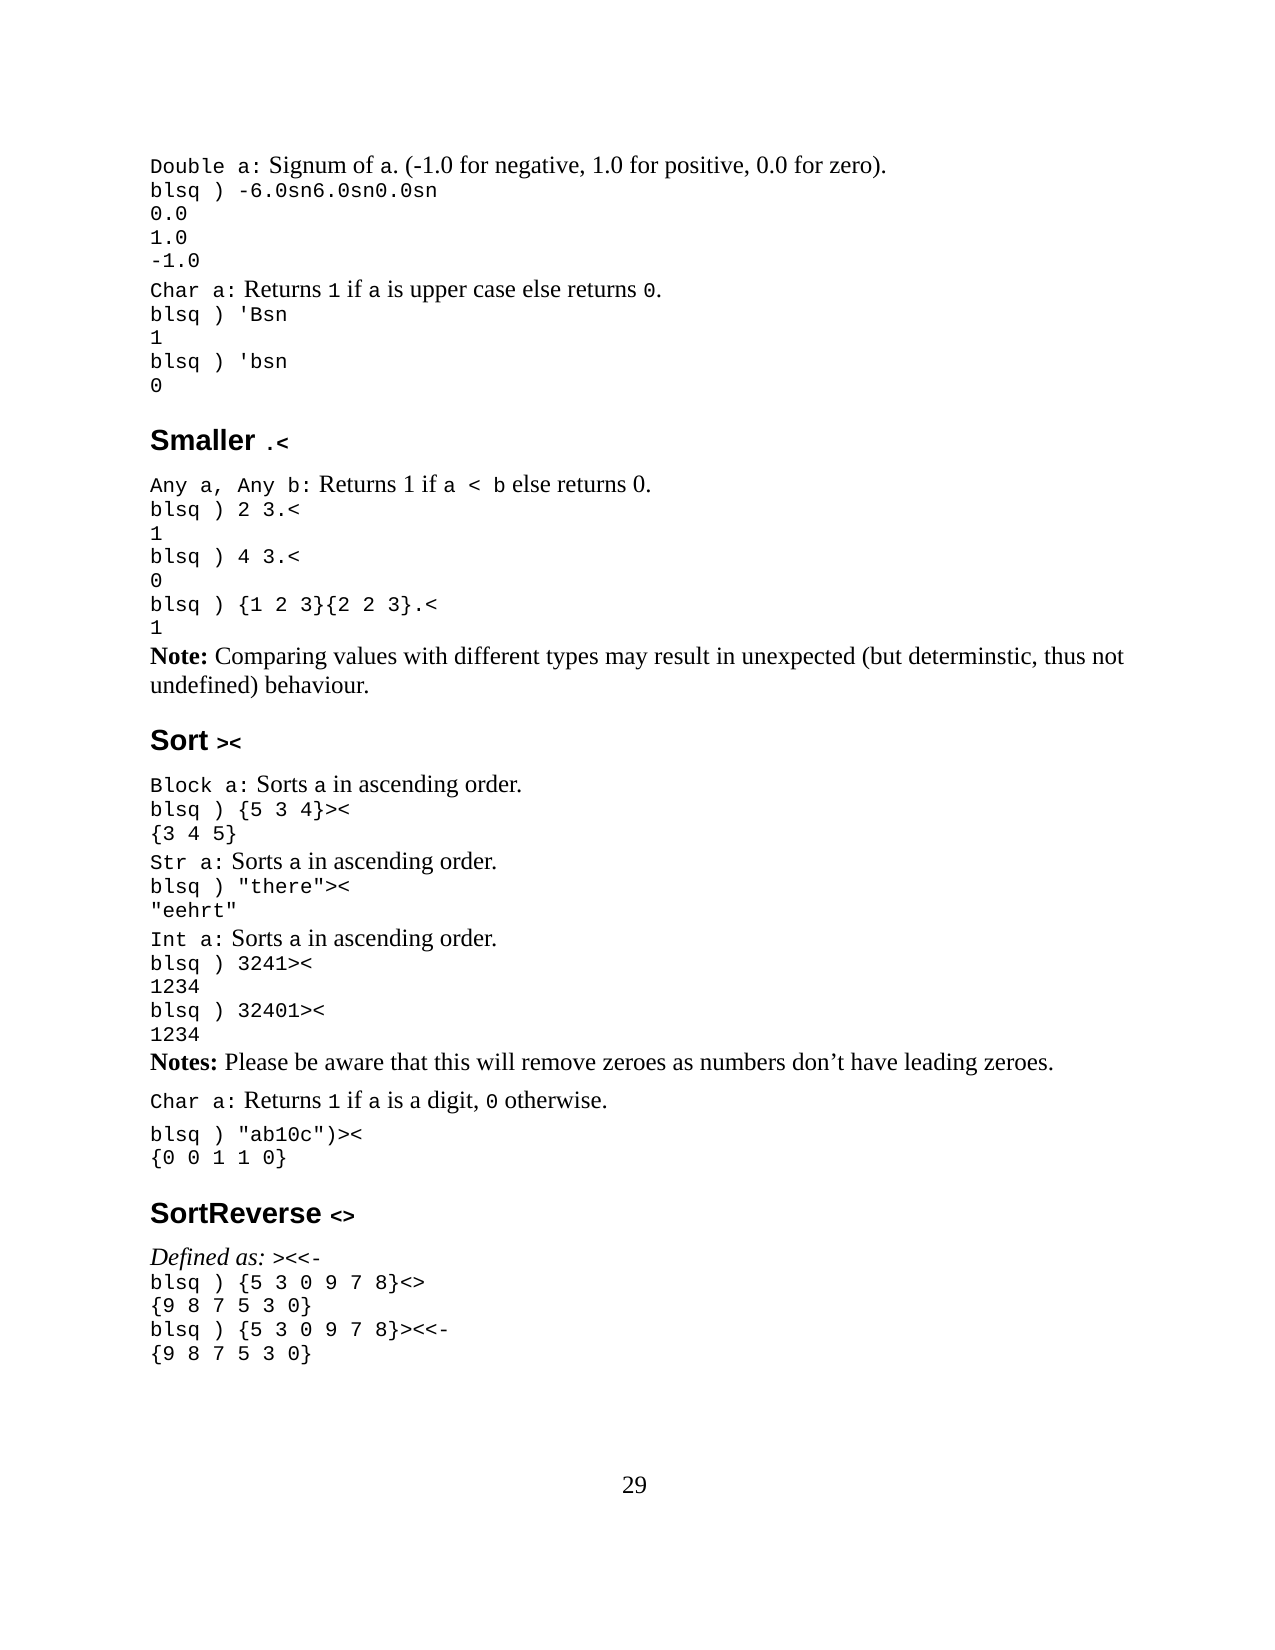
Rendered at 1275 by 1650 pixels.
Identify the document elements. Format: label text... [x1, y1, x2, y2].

subtitle Smaller .< [150, 423, 1125, 457]
text Double a: Signum of a. (-1.0 for negative, 1.0 for positive, 0.0 for zero). [150, 150, 1125, 179]
text Any a, Any b: Returns 1 if a < b else returns 0. [150, 469, 1125, 499]
text blsq ) 32401>< [150, 1000, 1125, 1024]
text Char a: Returns 1 if a is upper case else returns 0. [150, 274, 1125, 304]
text Notes: Please be aware that this will remove zeroes as numbers don’t have leading zeroes. [150, 1047, 1125, 1076]
text {9 8 7 5 3 0} [150, 1343, 1125, 1366]
text 1234 [150, 1024, 1125, 1047]
text 0.0 [150, 203, 1125, 227]
subtitle SortReverse <> [150, 1196, 1125, 1230]
text 0 [150, 375, 1125, 398]
text {3 4 5} [150, 823, 1125, 846]
text blsq ) {1 2 3}{2 2 3}.< [150, 594, 1125, 617]
text {0 0 1 1 0} [150, 1147, 1125, 1171]
text Char a: Returns 1 if a is a digit, 0 otherwise. [150, 1085, 1125, 1115]
text blsq ) 4 3.< [150, 546, 1125, 570]
subtitle Sort >< [150, 723, 1125, 757]
text blsq ) 'bsn [150, 351, 1125, 375]
text -1.0 [150, 251, 1125, 274]
text 1 [150, 523, 1125, 546]
text 1 [150, 617, 1125, 641]
text blsq ) 3241>< [150, 953, 1125, 977]
text blsq ) 2 3.< [150, 499, 1125, 523]
text Int a: Sorts a in ascending order. [150, 923, 1125, 953]
text blsq ) -6.0sn6.0sn0.0sn [150, 179, 1125, 203]
text blsq ) "ab10c")>< [150, 1124, 1125, 1147]
text 1234 [150, 977, 1125, 1000]
text blsq ) {5 3 4}>< [150, 799, 1125, 823]
text blsq ) {5 3 0 9 7 8}><<- [150, 1319, 1125, 1343]
text 1.0 [150, 227, 1125, 251]
text "eehrt" [150, 900, 1125, 923]
text Block a: Sorts a in ascending order. [150, 769, 1125, 799]
text blsq ) {5 3 0 9 7 8}<> [150, 1272, 1125, 1295]
text 0 [150, 570, 1125, 594]
text Defined as: ><<- [150, 1242, 1125, 1272]
text blsq ) 'Bsn [150, 304, 1125, 327]
text Str a: Sorts a in ascending order. [150, 846, 1125, 876]
text Note: Comparing values with different types may result in unexpected (but determinstic, thus not undefined) behaviour. [150, 641, 1125, 698]
text 1 [150, 327, 1125, 351]
text {9 8 7 5 3 0} [150, 1295, 1125, 1319]
text blsq ) "there">< [150, 876, 1125, 900]
